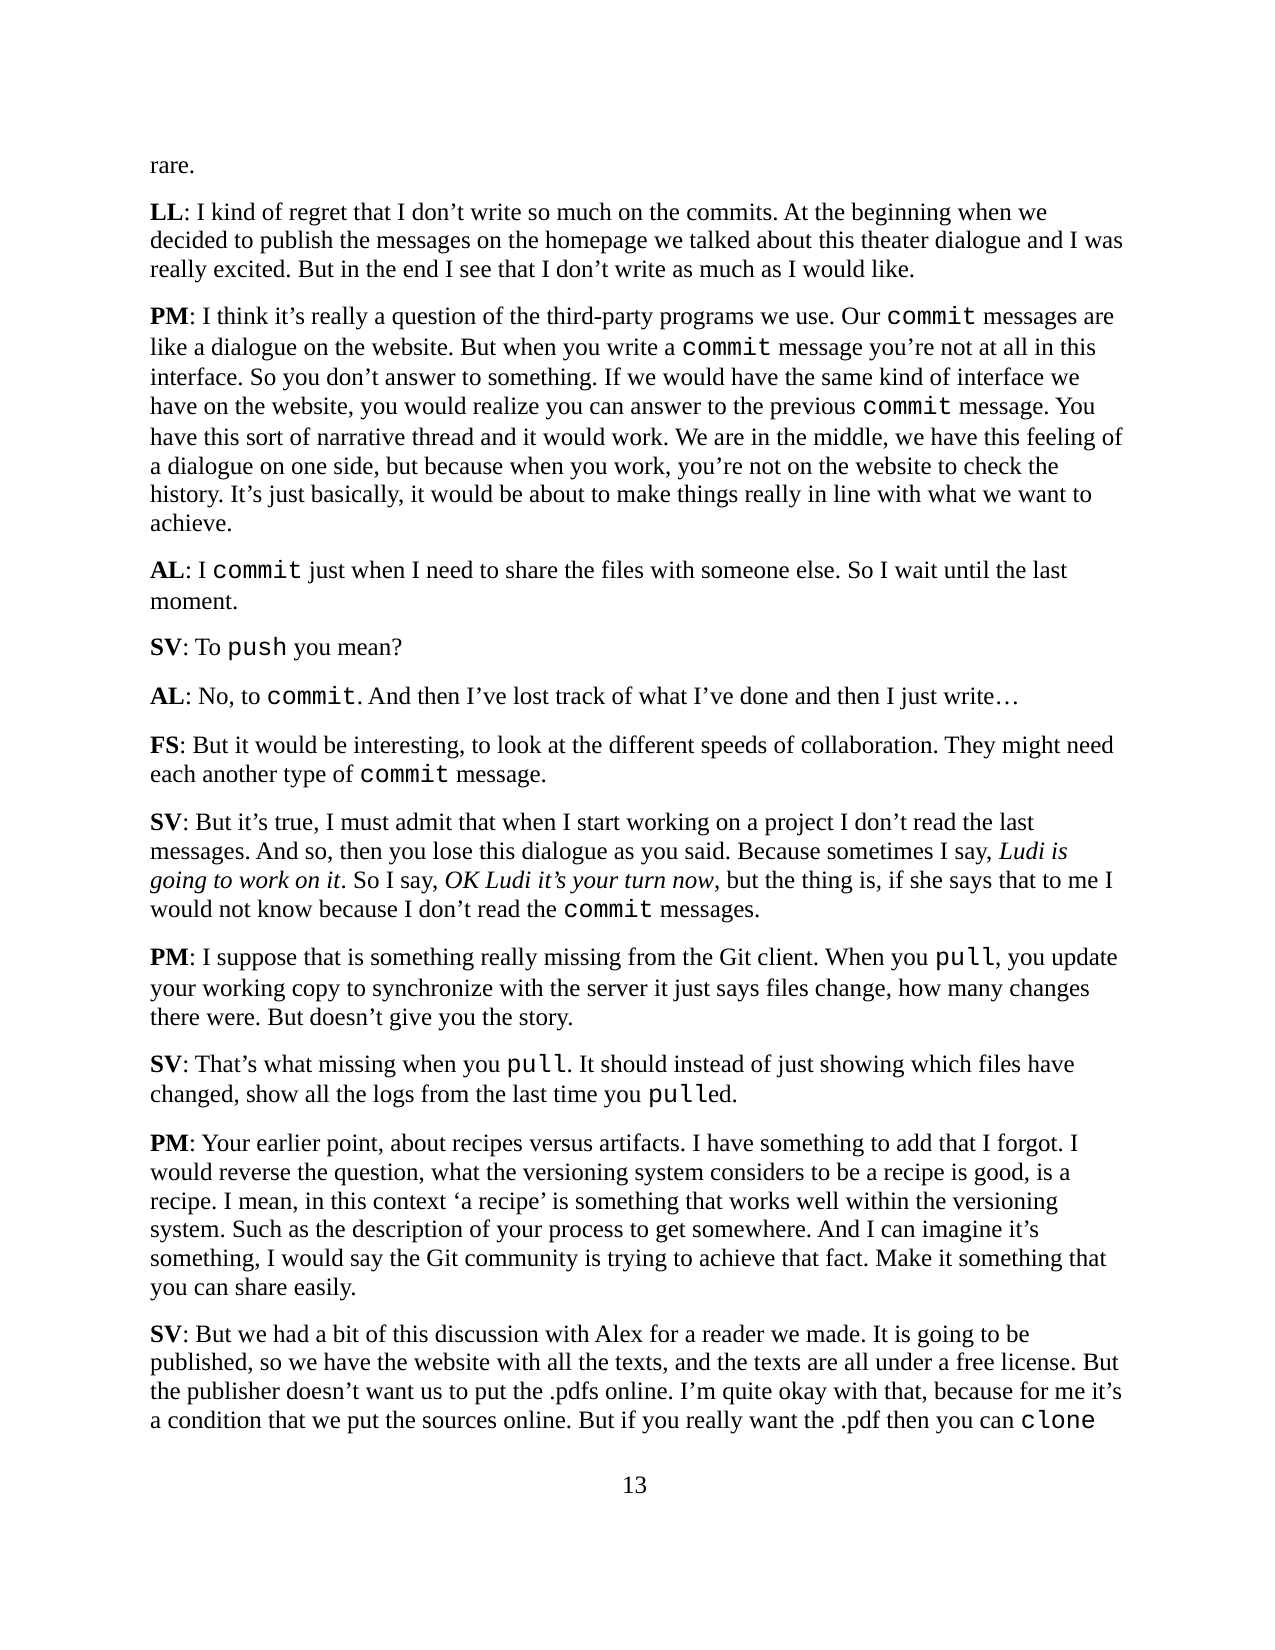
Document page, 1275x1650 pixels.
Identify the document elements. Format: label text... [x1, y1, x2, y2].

text SV: But it’s true, I must admit that when I start working on a project I don’t read the last messages. And so, then you lose this dialogue as you said. Because sometimes I say, Ludi is going to work on it. So I say, OK Ludi it’s your turn now, but the thing is, if she says that to me I would not know because I don’t read the commit messages. [150, 807, 1125, 924]
text AL: No, to commit. And then I’ve lost track of what I’ve done and then I just write… [150, 681, 1125, 712]
text FS: But it would be interesting, to look at the different speeds of collaboration. They might need each another type of commit message. [150, 730, 1125, 789]
text PM: Your earlier point, about recipes versus artifacts. I have something to add that I forgot. I would reverse the question, what the versioning system considers to be a recipe is good, is a recipe. I mean, in this context ‘a recipe’ is something that works well within the versioning system. Such as the description of your process to get somewhere. And I can imagine it’s something, I would say the Git community is trying to achieve that fact. Make it something that you can share easily. [150, 1128, 1125, 1301]
text SV: That’s what missing when you pull. It should instead of just showing which files have changed, show all the logs from the last time you pulled. [150, 1049, 1125, 1110]
text SV: To push you mean? [150, 632, 1125, 663]
text PM: I think it’s really a question of the third-party programs we use. Our commit messages are like a dialogue on the website. But when you write a commit message you’re not at all in this interface. So you don’t answer to something. If we would have the same kind of interface we have on the website, you would realize you can answer to the previous commit message. You have this sort of narrative thread and it would work. We are in the middle, we have this feeling of a dialogue on one side, but because when you work, you’re not on the website to check the history. It’s just basically, it would be about to make things really in line with what we want to achieve. [150, 301, 1125, 537]
text rare. [150, 150, 1125, 179]
text AL: I commit just when I need to share the files with someone else. So I wait until the last moment. [150, 555, 1125, 614]
text SV: But we had a bit of this discussion with Alex for a reader we made. It is going to be published, so we have the website with all the texts, and the texts are all under a free license. But the publisher doesn’t want us to put the .pdfs online. I’m quite okay with that, because for me it’s a condition that we put the sources online. But if you really want the .pdf then you can clone [150, 1319, 1125, 1436]
text LL: I kind of regret that I don’t write so much on the commits. At the beginning when we decided to publish the messages on the homepage we talked about this theater dialogue and I was really excited. But in the end I see that I don’t write as much as I would like. [150, 197, 1125, 283]
text PM: I suppose that is something really missing from the Git client. When you pull, you update your working copy to synchronize with the server it just says files change, how many changes there were. But doesn’t give you the story. [150, 942, 1125, 1031]
